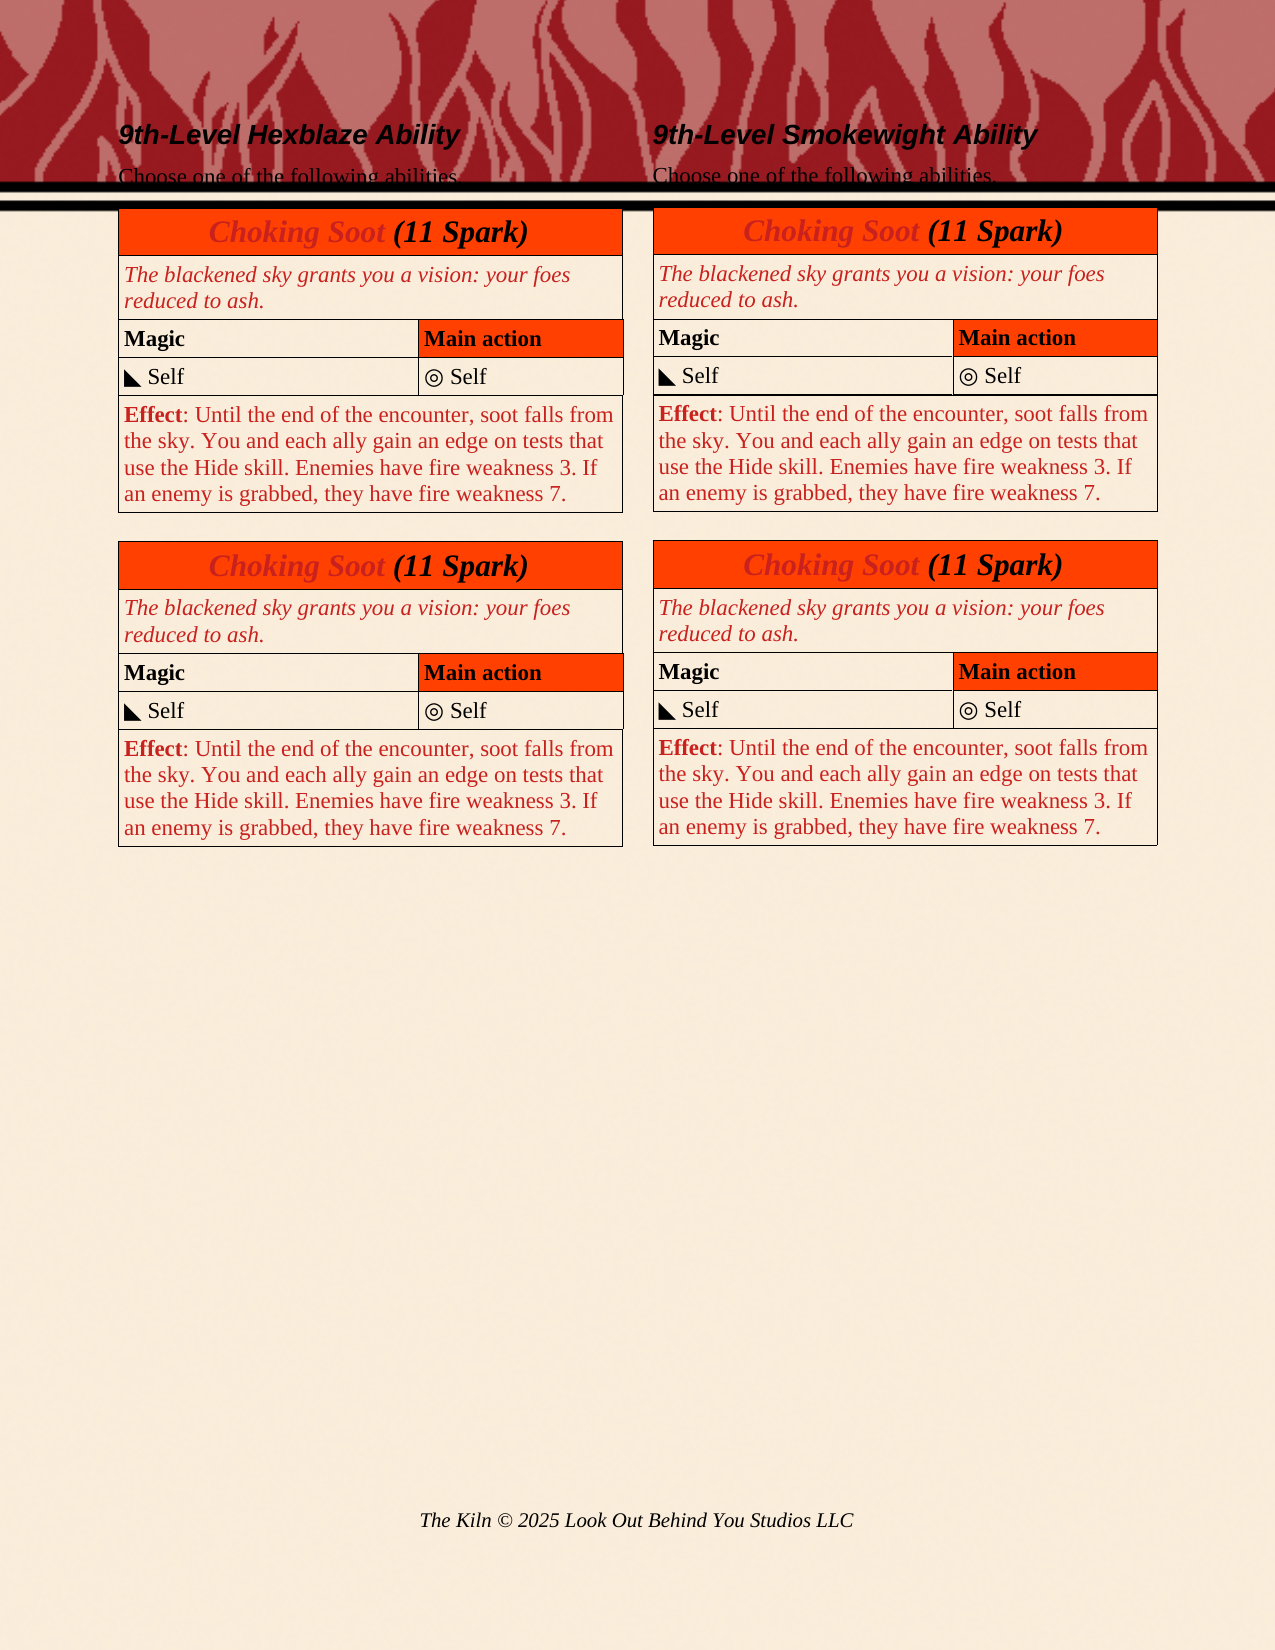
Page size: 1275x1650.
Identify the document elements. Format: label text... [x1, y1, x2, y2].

table_header Effect: Until the end of the encounter, soot falls from the sky. You and each ally gain an edge on tests that use the Hide skill. Enemies have fire weakness 3. If an enemy is grabbed, they have fire weakness 7. [119, 730, 622, 846]
table_cell ◎ Self [419, 358, 623, 395]
table_header Main action [419, 654, 623, 691]
table_header Main action [954, 320, 1157, 356]
table_header Main action [419, 320, 623, 357]
table_cell The blackened sky grants you a vision: your foes reduced to ash. [119, 256, 622, 319]
table_cell ◣ Self [119, 692, 418, 729]
table_cell The blackened sky grants you a vision: your foes reduced to ash. [654, 589, 1157, 652]
table_header Effect: Until the end of the encounter, soot falls from the sky. You and each ally gain an edge on tests that use the Hide skill. Enemies have fire weakness 3. If an enemy is grabbed, they have fire weakness 7. [119, 396, 622, 512]
table_header Choking Soot (11 Spark) [119, 209, 622, 255]
table_cell The blackened sky grants you a vision: your foes reduced to ash. [654, 255, 1157, 319]
table_header Effect: Until the end of the encounter, soot falls from the sky. You and each ally gain an edge on tests that use the Hide skill. Enemies have fire weakness 3. If an enemy is grabbed, they have fire weakness 7. [654, 396, 1157, 511]
table_cell ◎ Self [954, 357, 1157, 394]
picture [0, 0, 1275, 1650]
subtitle Choose one of the following abilities. [118, 163, 622, 189]
table_header Magic [119, 654, 418, 691]
subtitle Choose one of the following abilities. [652, 162, 1157, 188]
table_header Main action [954, 653, 1157, 690]
table_cell ◎ Self [419, 692, 623, 729]
table_cell ◣ Self [119, 358, 418, 395]
table_header Choking Soot (11 Spark) [654, 208, 1157, 254]
table_header Effect: Until the end of the encounter, soot falls from the sky. You and each ally gain an edge on tests that use the Hide skill. Enemies have fire weakness 3. If an enemy is grabbed, they have fire weakness 7. [654, 729, 1157, 845]
table_cell ◣ Self [654, 357, 952, 394]
table_header Choking Soot (11 Spark) [119, 542, 622, 589]
table_cell ◣ Self [654, 691, 952, 728]
table_header Magic [119, 320, 418, 357]
table_header Magic [654, 320, 952, 356]
table_cell ◎ Self [954, 691, 1157, 728]
subtitle 9th-Level Smokewight Ability [652, 118, 1157, 150]
table_header Choking Soot (11 Spark) [654, 541, 1157, 588]
subtitle 9th-Level Hexblaze Ability [118, 118, 622, 150]
table_cell The blackened sky grants you a vision: your foes reduced to ash. [119, 590, 622, 653]
table_header Magic [654, 653, 952, 690]
